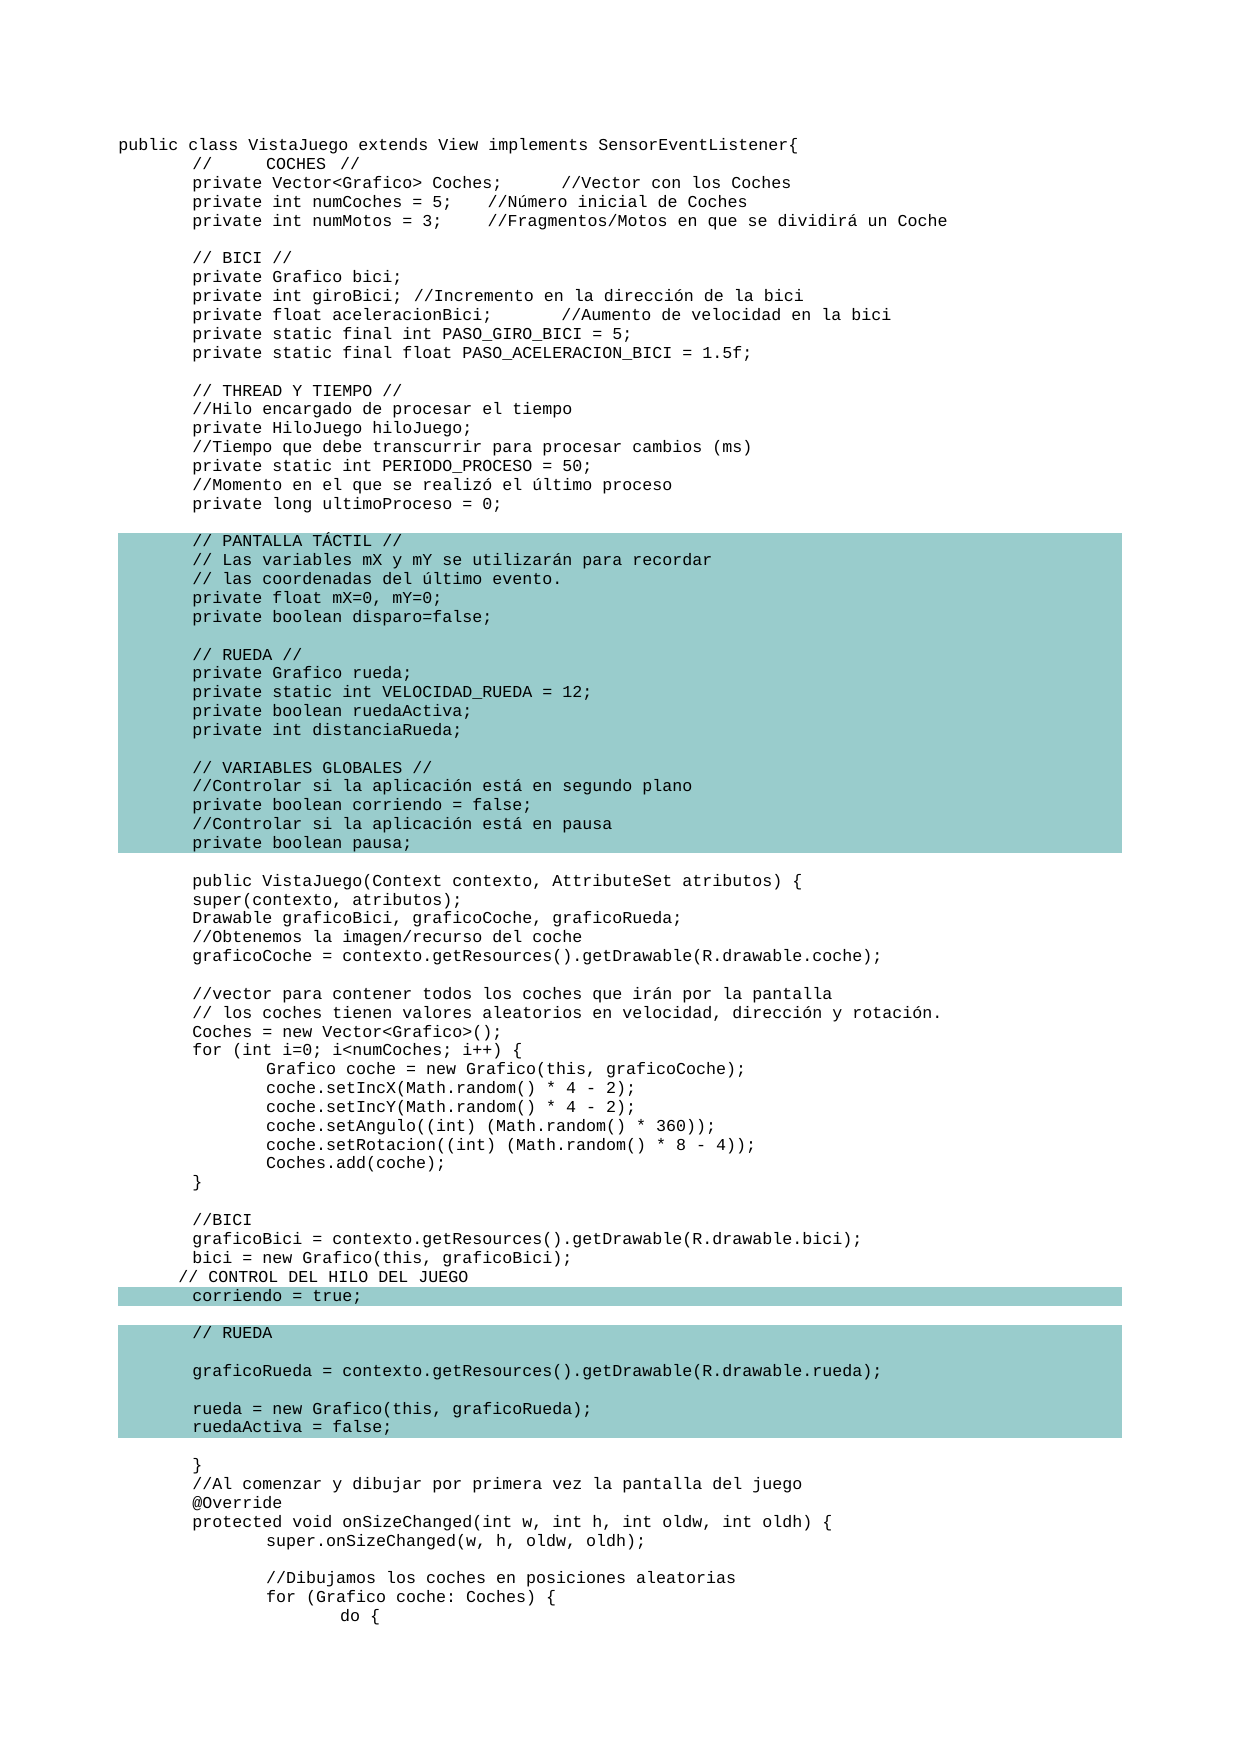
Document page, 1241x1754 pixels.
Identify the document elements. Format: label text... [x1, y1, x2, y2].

text private static int VELOCIDAD_RUEDA = 12; [118, 684, 1122, 703]
text private Grafico rueda; [118, 665, 1122, 684]
text graficoRueda = contexto.getResources().getDrawable(R.drawable.rueda); [118, 1362, 1122, 1381]
text coche.setRotacion((int) (Math.random() * 8 - 4)); [118, 1136, 1122, 1155]
text private long ultimoProceso = 0; [118, 495, 1122, 514]
text private float mX=0, mY=0; [118, 589, 1122, 608]
text //Controlar si la aplicación está en segundo plano [118, 778, 1122, 797]
text //Hilo encargado de procesar el tiempo [118, 401, 1122, 420]
text //Tiempo que debe transcurrir para procesar cambios (ms) [118, 439, 1122, 457]
text //Dibujamos los coches en posiciones aleatorias [118, 1570, 1122, 1589]
text // VARIABLES GLOBALES // [118, 759, 1122, 778]
text // RUEDA [118, 1325, 1122, 1344]
text private boolean corriendo = false; [118, 797, 1122, 816]
text private static int PERIODO_PROCESO = 50; [118, 457, 1122, 476]
text for (int i=0; i<numCoches; i++) { [118, 1042, 1122, 1061]
text private int numMotos = 3; //Fragmentos/Motos en que se dividirá un Coche [118, 212, 1122, 231]
text private boolean pausa; [118, 834, 1122, 853]
text Drawable graficoBici, graficoCoche, graficoRueda; [118, 910, 1122, 929]
text // BICI // [118, 250, 1122, 269]
text super(contexto, atributos); [118, 891, 1122, 910]
text // RUEDA // [118, 646, 1122, 665]
text public class VistaJuego extends View implements SensorEventListener{ [118, 137, 1122, 156]
text coche.setIncX(Math.random() * 4 - 2); [118, 1080, 1122, 1098]
text private int giroBici; //Incremento en la dirección de la bici [118, 288, 1122, 307]
text private float aceleracionBici; //Aumento de velocidad en la bici [118, 307, 1122, 326]
text private HiloJuego hiloJuego; [118, 420, 1122, 439]
text private int numCoches = 5; //Número inicial de Coches [118, 193, 1122, 212]
text coche.setIncY(Math.random() * 4 - 2); [118, 1098, 1122, 1117]
text //vector para contener todos los coches que irán por la pantalla [118, 985, 1122, 1004]
text private boolean ruedaActiva; [118, 703, 1122, 721]
text private Grafico bici; [118, 269, 1122, 288]
text } [118, 1457, 1122, 1476]
text super.onSizeChanged(w, h, oldw, oldh); [118, 1532, 1122, 1551]
text } [118, 1174, 1122, 1193]
text // CONTROL DEL HILO DEL JUEGO [118, 1268, 1122, 1287]
text public VistaJuego(Context contexto, AttributeSet atributos) { [118, 872, 1122, 891]
text do { [118, 1608, 1122, 1626]
text // los coches tienen valores aleatorios en velocidad, dirección y rotación. [118, 1004, 1122, 1023]
text //Obtenemos la imagen/recurso del coche [118, 929, 1122, 948]
text coche.setAngulo((int) (Math.random() * 360)); [118, 1117, 1122, 1136]
text ruedaActiva = false; [118, 1419, 1122, 1438]
text // las coordenadas del último evento. [118, 571, 1122, 589]
text corriendo = true; [118, 1287, 1122, 1306]
text for (Grafico coche: Coches) { [118, 1589, 1122, 1608]
text Coches = new Vector<Grafico>(); [118, 1023, 1122, 1042]
text private static final int PASO_GIRO_BICI = 5; [118, 326, 1122, 344]
text // THREAD Y TIEMPO // [118, 382, 1122, 401]
text // Las variables mX y mY se utilizarán para recordar [118, 552, 1122, 571]
text //Al comenzar y dibujar por primera vez la pantalla del juego [118, 1476, 1122, 1494]
text // PANTALLA TÁCTIL // [118, 533, 1122, 552]
text //Controlar si la aplicación está en pausa [118, 816, 1122, 834]
text private static final float PASO_ACELERACION_BICI = 1.5f; [118, 344, 1122, 363]
text private boolean disparo=false; [118, 608, 1122, 627]
text Grafico coche = new Grafico(this, graficoCoche); [118, 1061, 1122, 1080]
text @Override [118, 1494, 1122, 1513]
text private Vector<Grafico> Coches; //Vector con los Coches [118, 175, 1122, 193]
text graficoBici = contexto.getResources().getDrawable(R.drawable.bici); [118, 1231, 1122, 1249]
text // COCHES // [118, 156, 1122, 175]
text //BICI [118, 1212, 1122, 1231]
text bici = new Grafico(this, graficoBici); [118, 1249, 1122, 1268]
text Coches.add(coche); [118, 1155, 1122, 1174]
text private int distanciaRueda; [118, 721, 1122, 740]
text //Momento en el que se realizó el último proceso [118, 476, 1122, 495]
text rueda = new Grafico(this, graficoRueda); [118, 1400, 1122, 1419]
text graficoCoche = contexto.getResources().getDrawable(R.drawable.coche); [118, 948, 1122, 967]
text protected void onSizeChanged(int w, int h, int oldw, int oldh) { [118, 1513, 1122, 1532]
